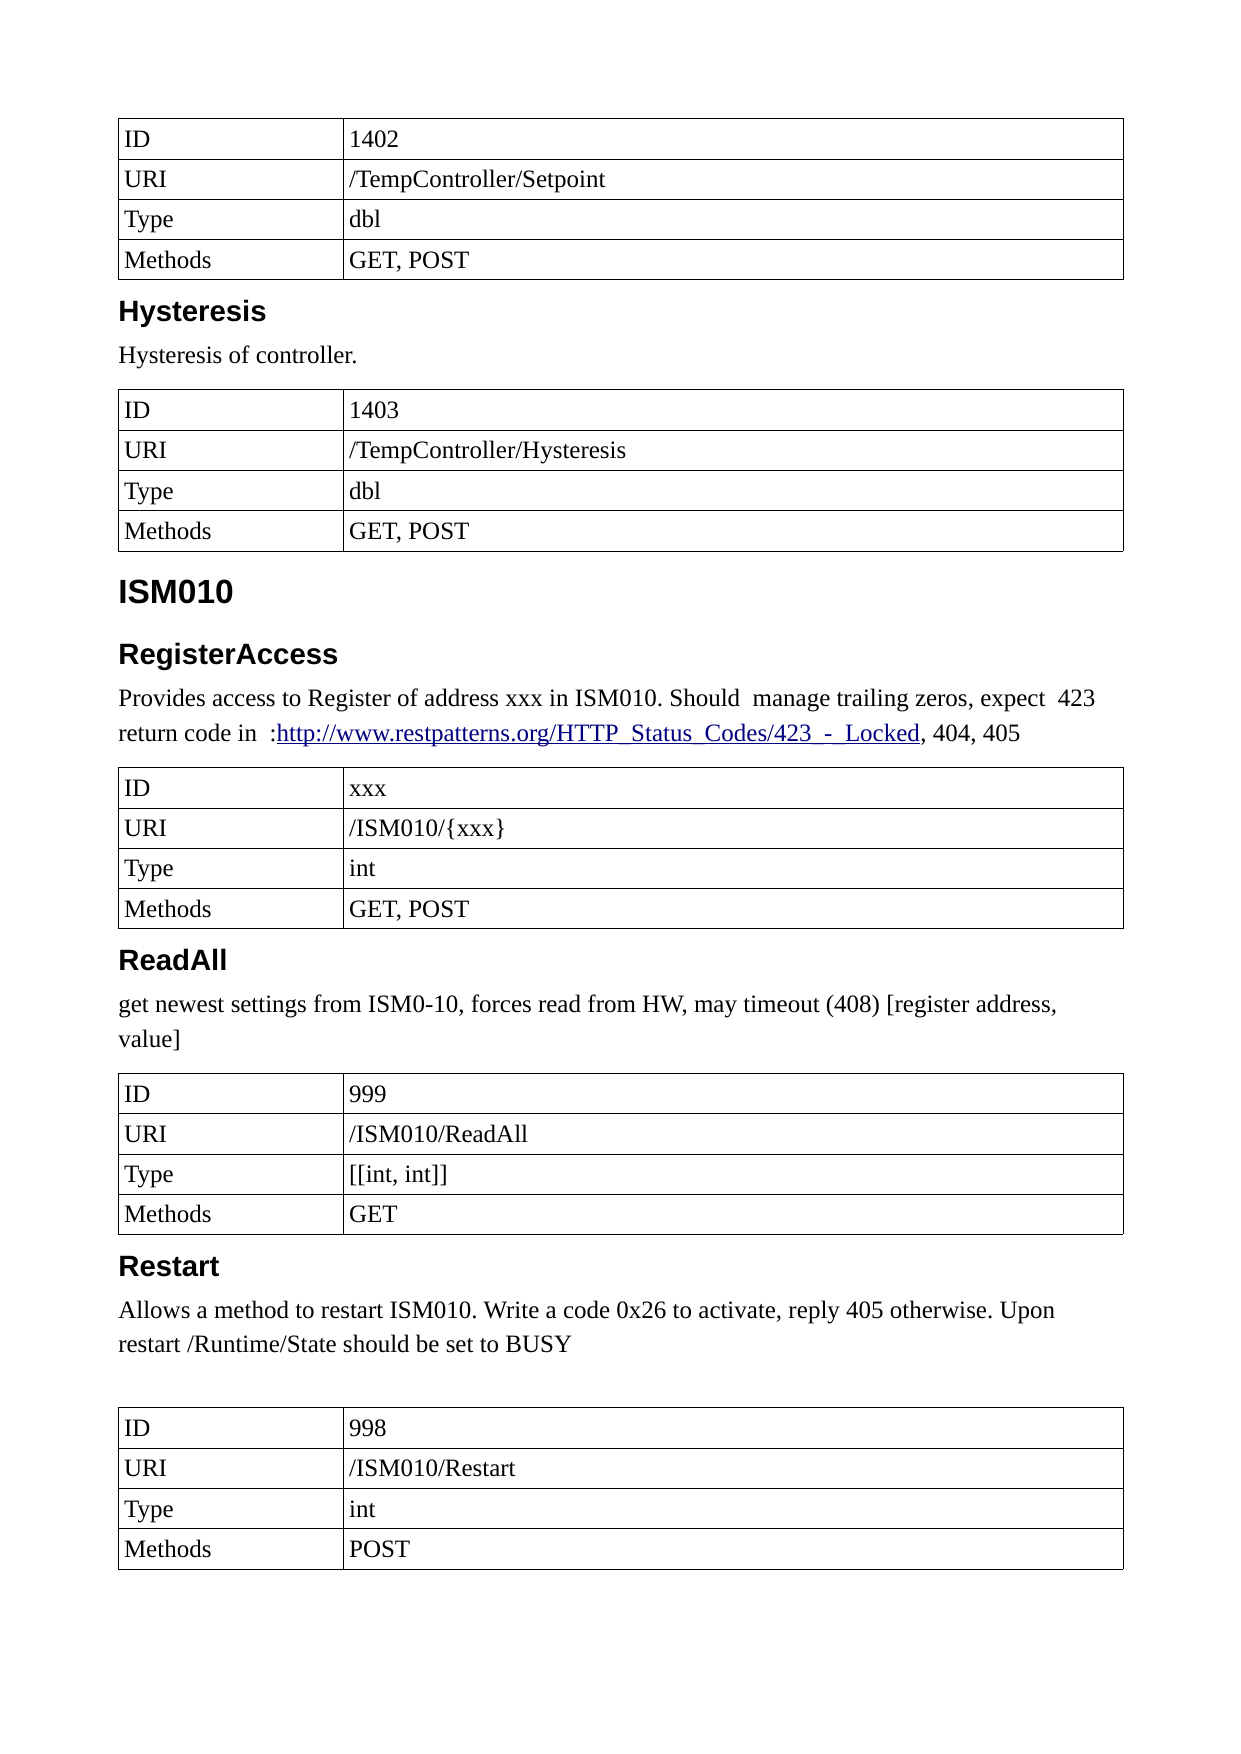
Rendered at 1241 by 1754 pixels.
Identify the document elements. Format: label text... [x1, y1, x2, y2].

table_cell GET, POST [344, 511, 1123, 551]
table_cell Methods [119, 889, 343, 928]
text Hysteresis of controller. [118, 340, 1122, 369]
table_header 998 [344, 1408, 1123, 1448]
text Allows a method to restart ISM010. Write a code 0x26 to activate, reply 405 otherwise. Upon restart /Runtime/State should be set to BUSY [118, 1295, 1122, 1358]
text get newest settings from ISM0-10, forces read from HW, may timeout (408) [register address, value] [118, 989, 1122, 1052]
table_cell dbl [344, 471, 1123, 510]
table_cell Methods [119, 1195, 343, 1234]
table_header ID [119, 768, 343, 807]
table_cell dbl [344, 200, 1123, 239]
table_header ID [119, 390, 343, 430]
table_cell GET, POST [344, 240, 1123, 279]
table_cell GET [344, 1195, 1123, 1234]
subtitle ISM010 [118, 572, 1122, 610]
table_header 1402 [344, 119, 1123, 158]
table_header 999 [344, 1074, 1123, 1113]
table_cell Type [119, 1155, 343, 1194]
table_cell Type [119, 1489, 343, 1528]
table_cell URI [119, 160, 343, 199]
table_cell GET, POST [344, 889, 1123, 928]
table_cell /ISM010/{xxx} [344, 809, 1123, 848]
table_cell Methods [119, 240, 343, 279]
table_cell URI [119, 431, 343, 470]
text Provides access to Register of address xxx in ISM010. Should manage trailing zeros, expect 423 return code in :http://www.restpatterns.org/HTTP_Status_Codes/423_-_Locked, 404, 405 [118, 683, 1122, 747]
table_cell URI [119, 1449, 343, 1488]
table_cell Type [119, 200, 343, 239]
table_cell URI [119, 1114, 343, 1153]
subtitle RegisterAccess [118, 637, 1122, 671]
table_cell int [344, 1489, 1123, 1528]
table_header 1403 [344, 390, 1123, 430]
table_cell /TempController/Hysteresis [344, 431, 1123, 470]
table_cell int [344, 849, 1123, 888]
subtitle Hysteresis [118, 294, 1122, 328]
table_header xxx [344, 768, 1123, 807]
table_header ID [119, 1074, 343, 1113]
table_cell /ISM010/ReadAll [344, 1114, 1123, 1153]
table_header ID [119, 1408, 343, 1448]
table_cell POST [344, 1529, 1123, 1568]
table_cell Type [119, 849, 343, 888]
table_cell URI [119, 809, 343, 848]
table_cell Methods [119, 1529, 343, 1568]
subtitle Restart [118, 1249, 1122, 1282]
table_cell /ISM010/Restart [344, 1449, 1123, 1488]
table_cell Methods [119, 511, 343, 551]
table_cell /TempController/Setpoint [344, 160, 1123, 199]
table_header ID [119, 119, 343, 158]
table_cell [[int, int]] [344, 1155, 1123, 1194]
table_cell Type [119, 471, 343, 510]
subtitle ReadAll [118, 943, 1122, 977]
